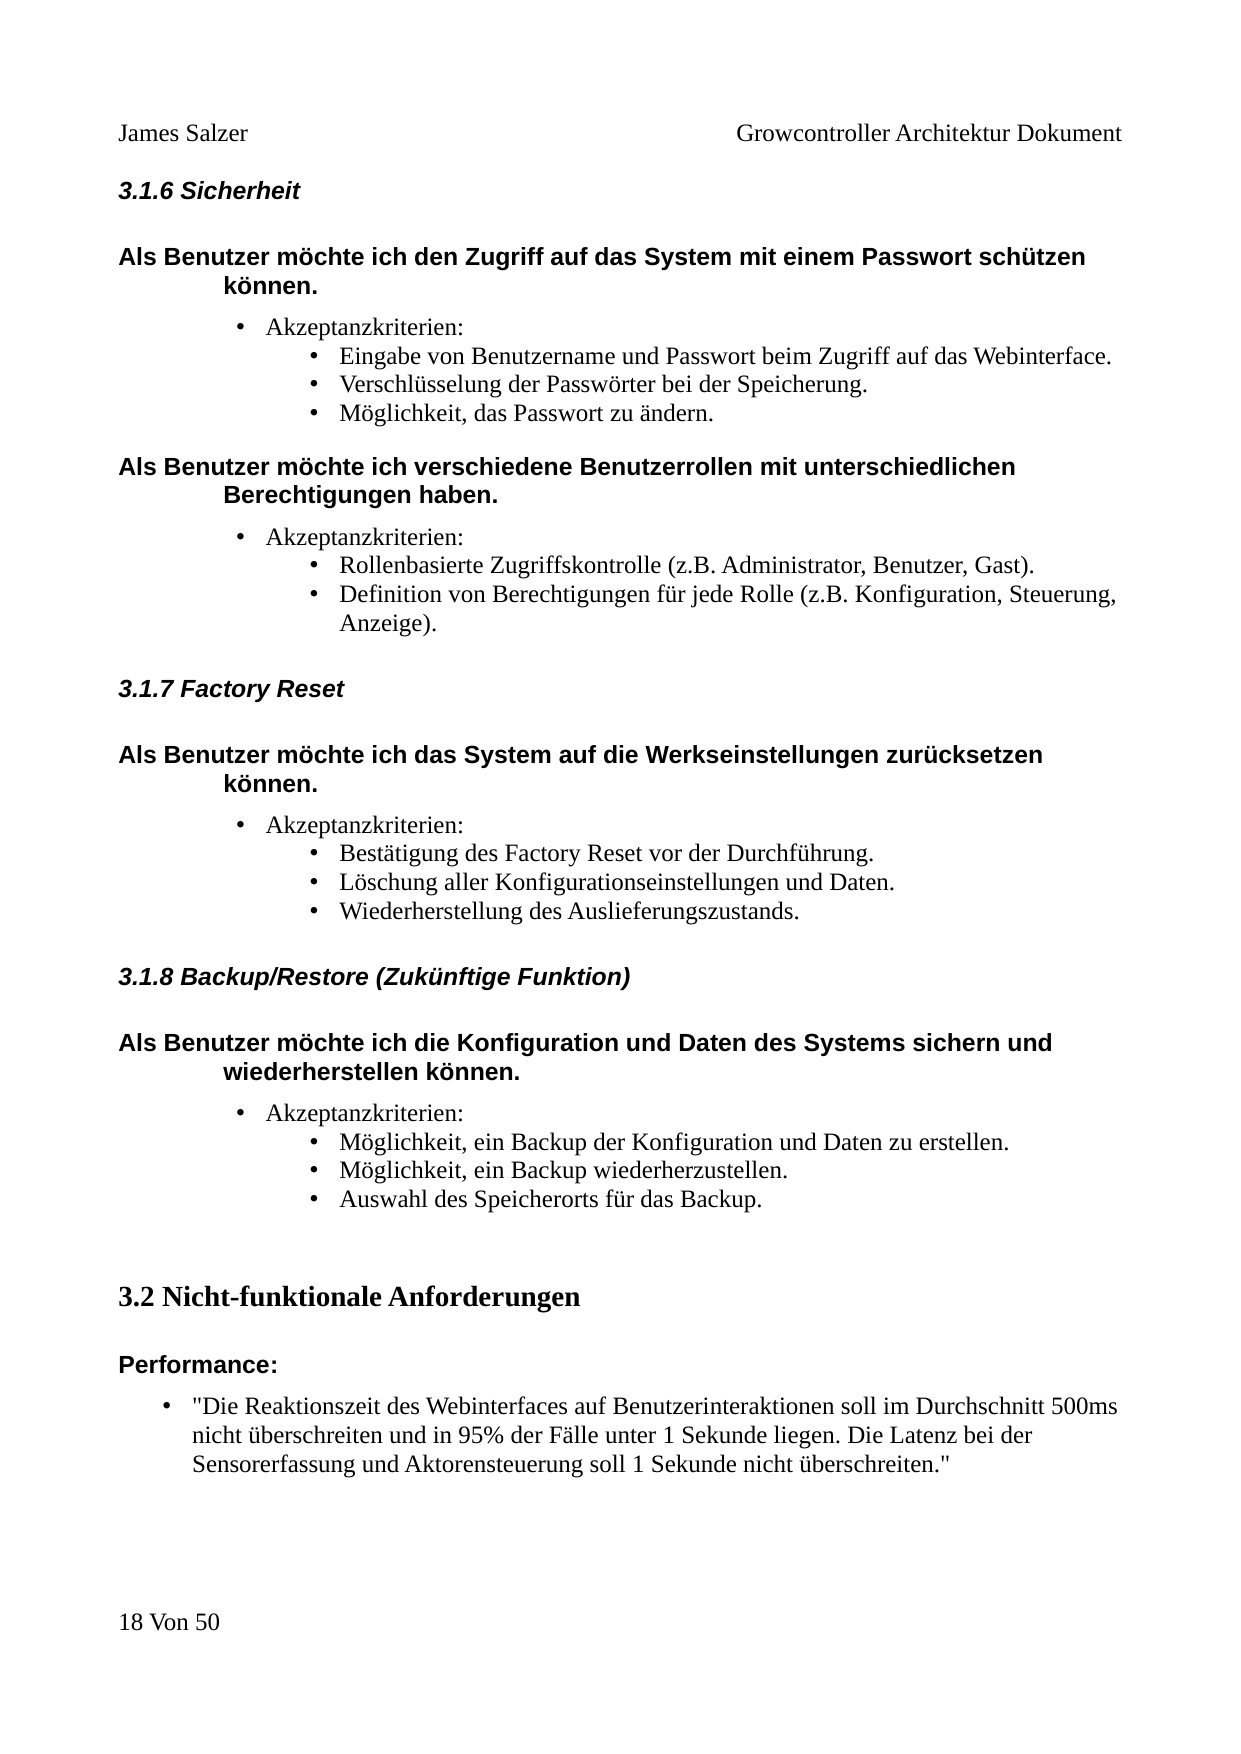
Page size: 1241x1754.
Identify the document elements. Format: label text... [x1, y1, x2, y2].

list Definition von Berechtigungen für jede Rolle (z.B. Konfiguration, Steuerung, Anzeige). [309, 579, 1122, 637]
list Akzeptanzkriterien: [236, 522, 1122, 550]
list Rollenbasierte Zugriffskontrolle (z.B. Administrator, Benutzer, Gast). [309, 550, 1122, 579]
subtitle Performance: [118, 1350, 1122, 1379]
subtitle Als Benutzer möchte ich den Zugriff auf das System mit einem Passwort schützen können. [118, 242, 1122, 299]
list Verschlüsselung der Passwörter bei der Speicherung. [309, 369, 1122, 398]
subtitle 3.1.6 Sicherheit [118, 176, 1122, 205]
subtitle Als Benutzer möchte ich die Konfiguration und Daten des Systems sichern und wiederherstellen können. [118, 1028, 1122, 1085]
list Auswahl des Speicherorts für das Backup. [309, 1184, 1122, 1213]
list "Die Reaktionszeit des Webinterfaces auf Benutzerinteraktionen soll im Durchschnitt 500ms nicht überschreiten und in 95% der Fälle unter 1 Sekunde liegen. Die Latenz bei der Sensorerfassung und Aktorensteuerung soll 1 Sekunde nicht überschreiten." [162, 1391, 1122, 1477]
subtitle 3.2 Nicht-funktionale Anforderungen [118, 1279, 1122, 1313]
subtitle 3.1.7 Factory Reset [118, 674, 1122, 703]
list Möglichkeit, das Passwort zu ändern. [309, 398, 1122, 427]
list Möglichkeit, ein Backup der Konfiguration und Daten zu erstellen. [309, 1127, 1122, 1155]
list Wiederherstellung des Auslieferungszustands. [309, 896, 1122, 925]
list Akzeptanzkriterien: [236, 810, 1122, 838]
list Möglichkeit, ein Backup wiederherzustellen. [309, 1155, 1122, 1184]
subtitle Als Benutzer möchte ich das System auf die Werkseinstellungen zurücksetzen können. [118, 740, 1122, 797]
list Bestätigung des Factory Reset vor der Durchführung. [309, 838, 1122, 867]
list Akzeptanzkriterien: [236, 1098, 1122, 1127]
subtitle Als Benutzer möchte ich verschiedene Benutzerrollen mit unterschiedlichen Berechtigungen haben. [118, 452, 1122, 509]
list Eingabe von Benutzername und Passwort beim Zugriff auf das Webinterface. [309, 341, 1122, 369]
list Akzeptanzkriterien: [236, 312, 1122, 341]
subtitle 3.1.8 Backup/Restore (Zukünftige Funktion) [118, 962, 1122, 991]
list Löschung aller Konfigurationseinstellungen und Daten. [309, 867, 1122, 896]
